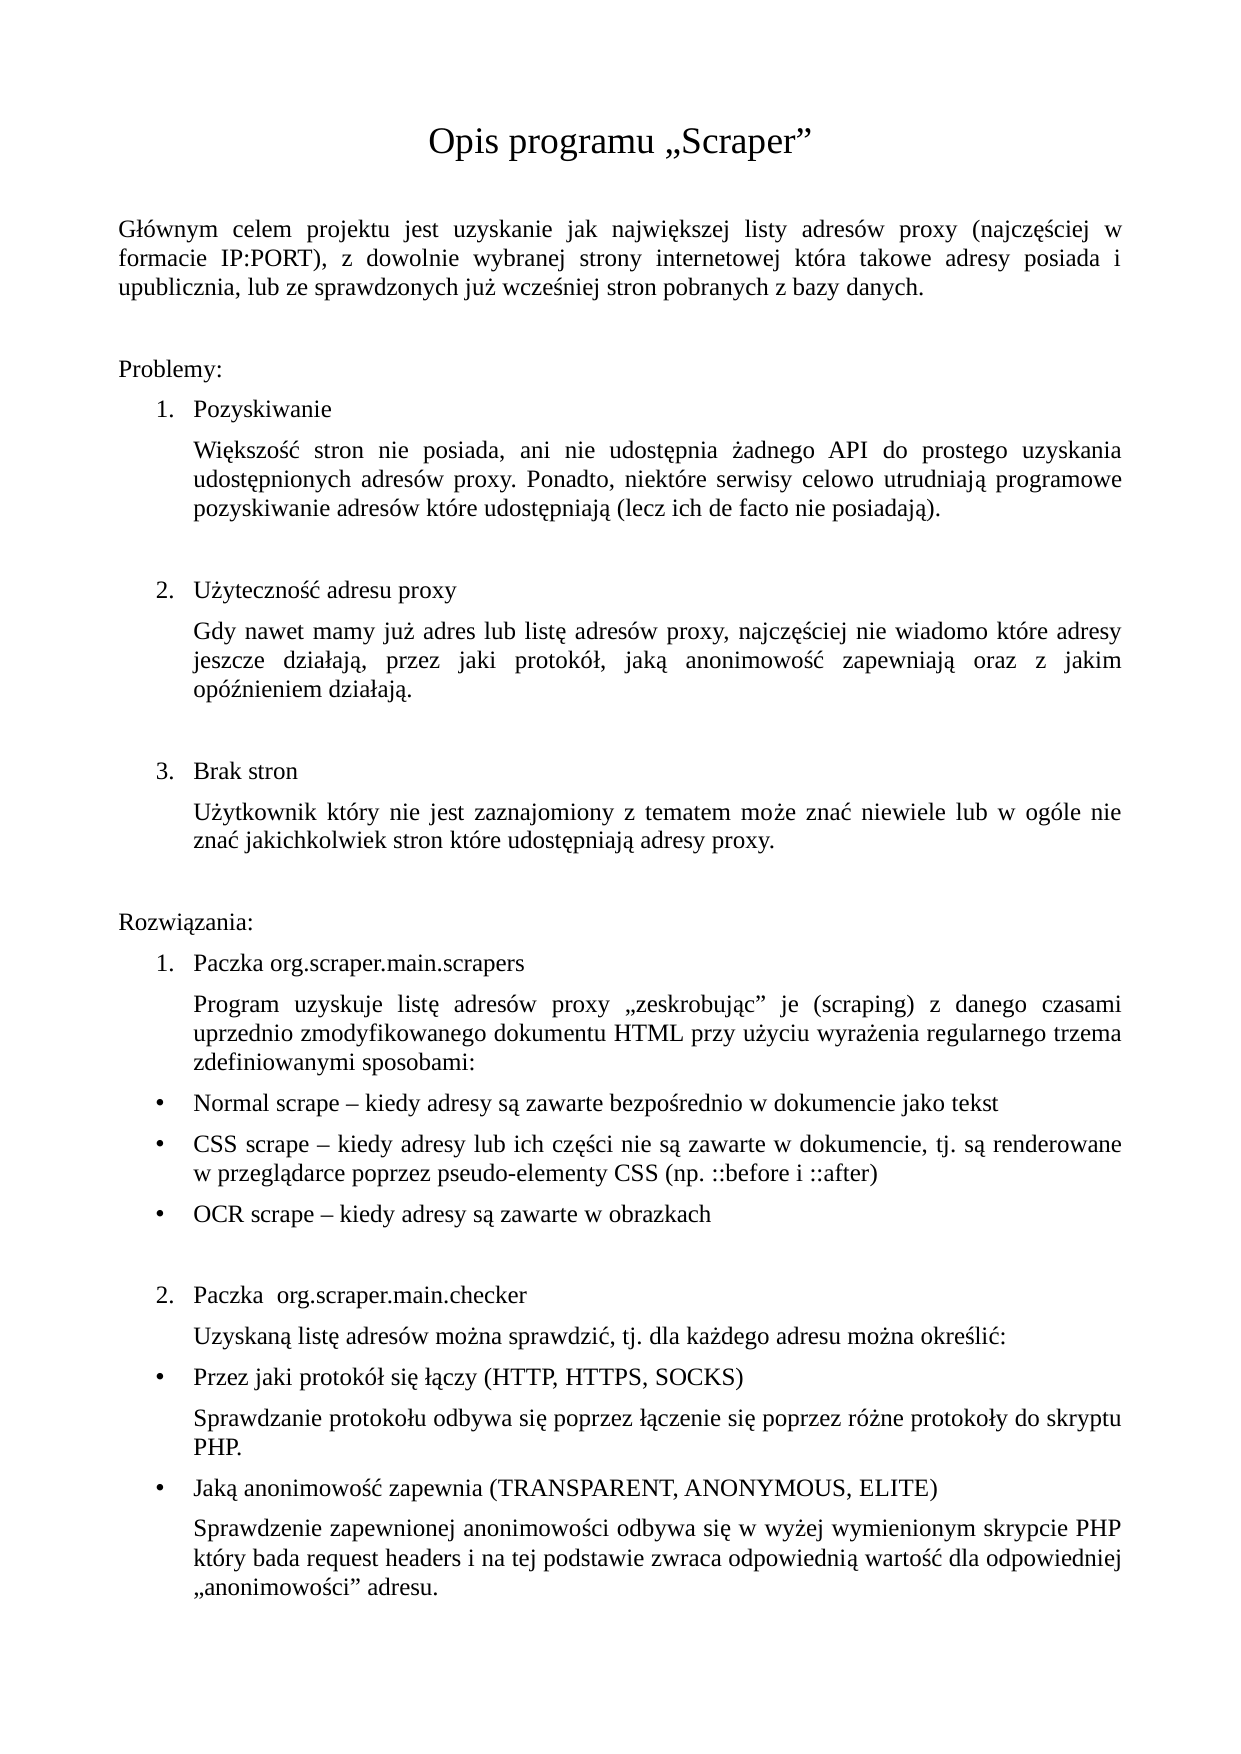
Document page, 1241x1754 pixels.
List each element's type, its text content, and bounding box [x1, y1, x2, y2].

text Rozwiązania: [118, 907, 1122, 936]
list Użyteczność adresu proxy [156, 575, 1122, 604]
list Sprawdzanie protokołu odbywa się poprzez łączenie się poprzez różne protokoły do skryptu PHP. [156, 1403, 1122, 1461]
list Gdy nawet mamy już adres lub listę adresów proxy, najczęściej nie wiadomo które adresy jeszcze działają, przez jaki protokół, jaką anonimowość zapewniają oraz z jakim opóźnieniem działają. [156, 616, 1122, 703]
text Głównym celem projektu jest uzyskanie jak największej listy adresów proxy (najczęściej w formacie IP:PORT), z dowolnie wybranej strony internetowej która takowe adresy posiada i upublicznia, lub ze sprawdzonych już wcześniej stron pobranych z bazy danych. [118, 214, 1122, 301]
list Sprawdzenie zapewnionej anonimowości odbywa się w wyżej wymienionym skrypcie PHP który bada request headers i na tej podstawie zwraca odpowiednią wartość dla odpowiedniej „anonimowości” adresu. [156, 1513, 1122, 1601]
list Większość stron nie posiada, ani nie udostępnia żadnego API do prostego uzyskania udostępnionych adresów proxy. Ponadto, niektóre serwisy celowo utrudniają programowe pozyskiwanie adresów które udostępniają (lecz ich de facto nie posiadają). [156, 435, 1122, 522]
list CSS scrape – kiedy adresy lub ich części nie są zawarte w dokumencie, tj. są renderowane w przeglądarce poprzez pseudo-elementy CSS (np. ::before i ::after) [156, 1128, 1122, 1187]
list Brak stron [156, 756, 1122, 784]
list Pozyskiwanie [156, 394, 1122, 423]
text Problemy: [118, 353, 1122, 382]
list Paczka org.scraper.main.scrapers [156, 948, 1122, 977]
list Uzyskaną listę adresów można sprawdzić, tj. dla każdego adresu można określić: [156, 1321, 1122, 1350]
list Program uzyskuje listę adresów proxy „zeskrobując” je (scraping) z danego czasami uprzednio zmodyfikowanego dokumentu HTML przy użyciu wyrażenia regularnego trzema zdefiniowanymi sposobami: [156, 989, 1122, 1076]
list Jaką anonimowość zapewnia (TRANSPARENT, ANONYMOUS, ELITE) [156, 1472, 1122, 1502]
list OCR scrape – kiedy adresy są zawarte w obrazkach [156, 1198, 1122, 1227]
list Przez jaki protokół się łączy (HTTP, HTTPS, SOCKS) [156, 1362, 1122, 1391]
list Paczka org.scraper.main.checker [156, 1280, 1122, 1309]
text Opis programu „Scraper” [118, 118, 1122, 161]
list Normal scrape – kiedy adresy są zawarte bezpośrednio w dokumencie jako tekst [156, 1088, 1122, 1117]
list Użytkownik który nie jest zaznajomiony z tematem może znać niewiele lub w ogóle nie znać jakichkolwiek stron które udostępniają adresy proxy. [156, 796, 1122, 854]
